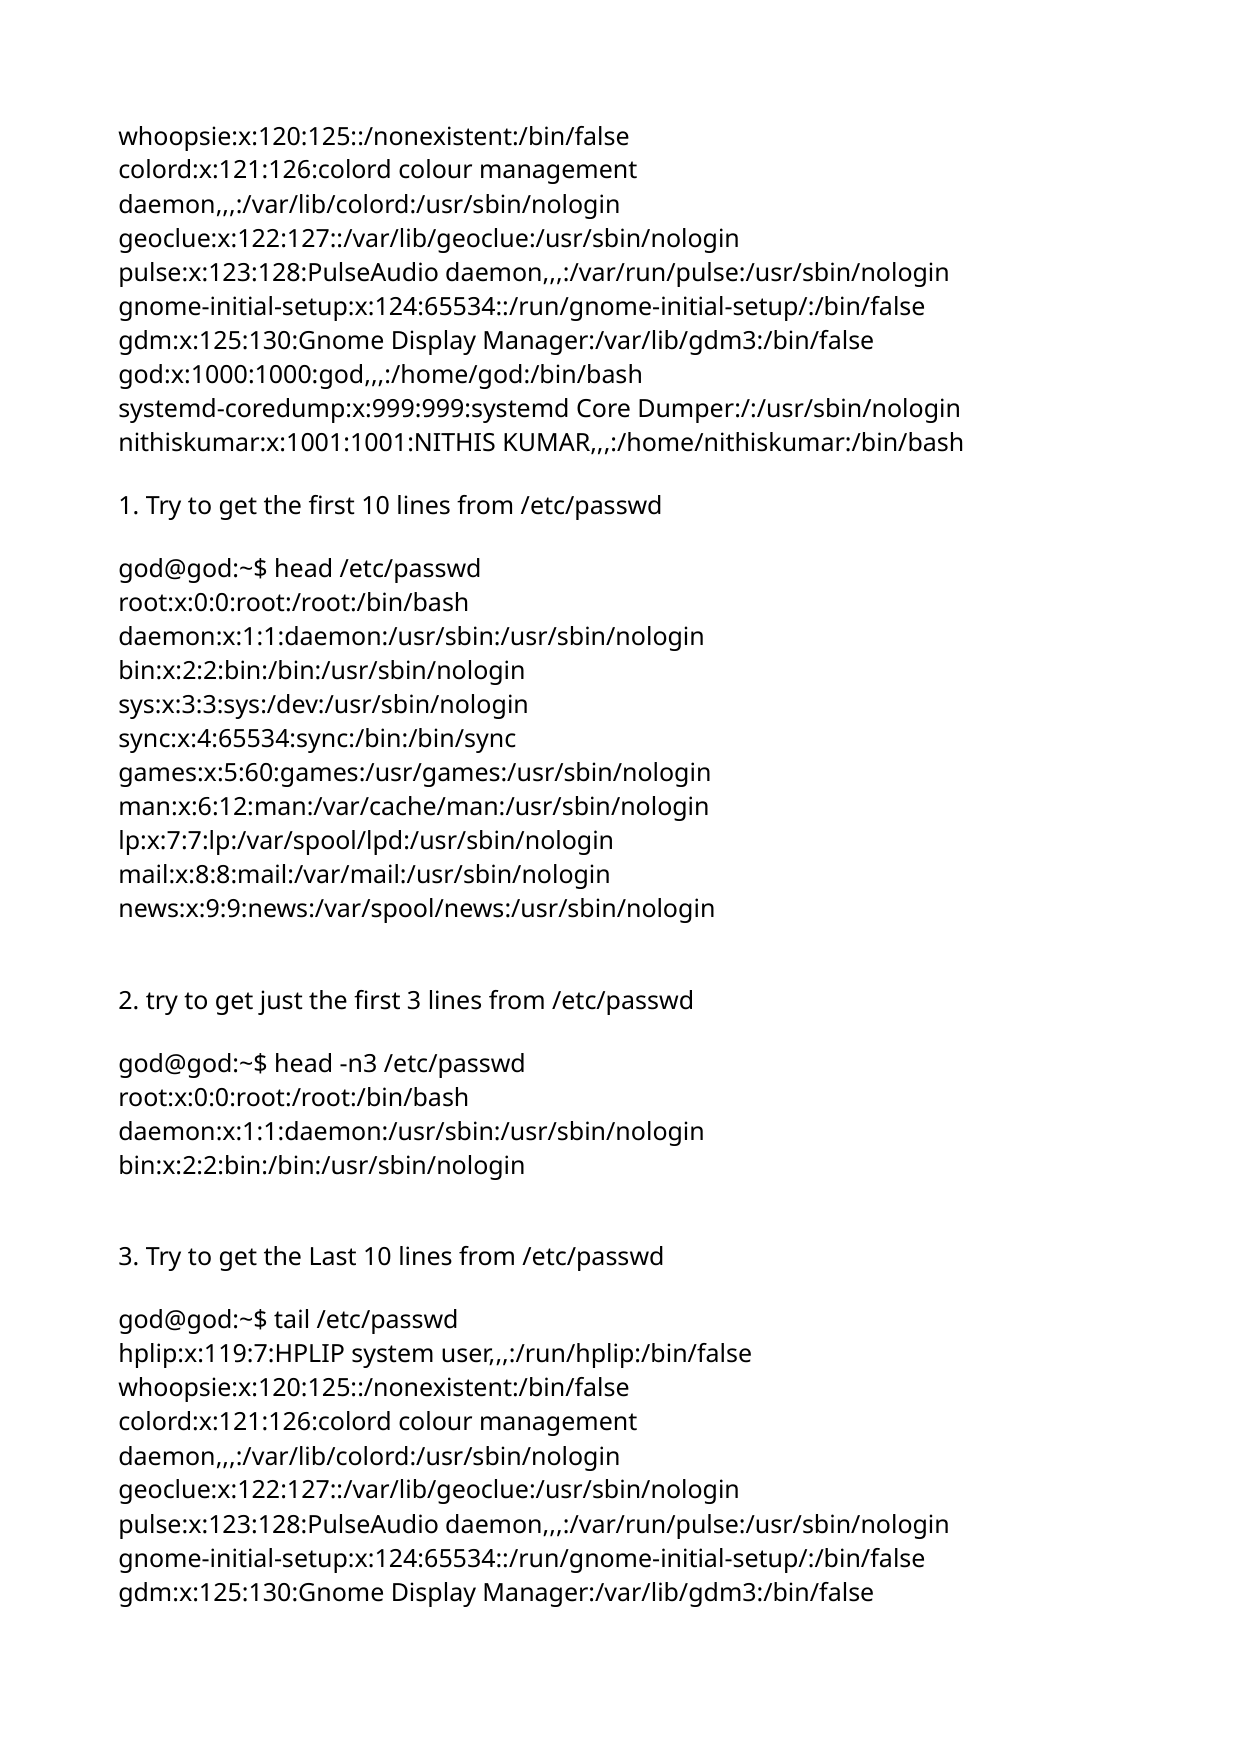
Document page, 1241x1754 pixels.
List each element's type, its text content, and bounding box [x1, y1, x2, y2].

text 3. Try to get the Last 10 lines from /etc/passwd [118, 1239, 1122, 1273]
text colord:x:121:126:colord colour management daemon,,,:/var/lib/colord:/usr/sbin/nologin [118, 1404, 1122, 1472]
text sys:x:3:3:sys:/dev:/usr/sbin/nologin [118, 687, 1122, 721]
text gdm:x:125:130:Gnome Display Manager:/var/lib/gdm3:/bin/false [118, 322, 1122, 357]
text 1. Try to get the first 10 lines from /etc/passwd [118, 487, 1122, 522]
text god@god:~$ tail /etc/passwd [118, 1302, 1122, 1336]
text gnome-initial-setup:x:124:65534::/run/gnome-initial-setup/:/bin/false [118, 1540, 1122, 1574]
text god@god:~$ head -n3 /etc/passwd [118, 1045, 1122, 1079]
text systemd-coredump:x:999:999:systemd Core Dumper:/:/usr/sbin/nologin [118, 391, 1122, 425]
text daemon:x:1:1:daemon:/usr/sbin:/usr/sbin/nologin [118, 1113, 1122, 1147]
text root:x:0:0:root:/root:/bin/bash [118, 584, 1122, 618]
text pulse:x:123:128:PulseAudio daemon,,,:/var/run/pulse:/usr/sbin/nologin [118, 1506, 1122, 1540]
text god:x:1000:1000:god,,,:/home/god:/bin/bash [118, 357, 1122, 391]
text gnome-initial-setup:x:124:65534::/run/gnome-initial-setup/:/bin/false [118, 288, 1122, 322]
text whoopsie:x:120:125::/nonexistent:/bin/false [118, 1370, 1122, 1404]
text man:x:6:12:man:/var/cache/man:/usr/sbin/nologin [118, 789, 1122, 823]
text games:x:5:60:games:/usr/games:/usr/sbin/nologin [118, 755, 1122, 789]
text daemon:x:1:1:daemon:/usr/sbin:/usr/sbin/nologin [118, 618, 1122, 652]
text lp:x:7:7:lp:/var/spool/lpd:/usr/sbin/nologin [118, 823, 1122, 857]
text nithiskumar:x:1001:1001:NITHIS KUMAR,,,:/home/nithiskumar:/bin/bash [118, 425, 1122, 459]
text 2. try to get just the first 3 lines from /etc/passwd [118, 982, 1122, 1017]
text whoopsie:x:120:125::/nonexistent:/bin/false [118, 118, 1122, 152]
text news:x:9:9:news:/var/spool/news:/usr/sbin/nologin [118, 891, 1122, 925]
text gdm:x:125:130:Gnome Display Manager:/var/lib/gdm3:/bin/false [118, 1574, 1122, 1608]
text geoclue:x:122:127::/var/lib/geoclue:/usr/sbin/nologin [118, 1472, 1122, 1506]
text hplip:x:119:7:HPLIP system user,,,:/run/hplip:/bin/false [118, 1336, 1122, 1370]
text bin:x:2:2:bin:/bin:/usr/sbin/nologin [118, 1147, 1122, 1182]
text god@god:~$ head /etc/passwd [118, 550, 1122, 584]
text sync:x:4:65534:sync:/bin:/bin/sync [118, 721, 1122, 755]
text geoclue:x:122:127::/var/lib/geoclue:/usr/sbin/nologin [118, 220, 1122, 254]
text bin:x:2:2:bin:/bin:/usr/sbin/nologin [118, 652, 1122, 687]
text colord:x:121:126:colord colour management daemon,,,:/var/lib/colord:/usr/sbin/nologin [118, 152, 1122, 220]
text mail:x:8:8:mail:/var/mail:/usr/sbin/nologin [118, 857, 1122, 891]
text pulse:x:123:128:PulseAudio daemon,,,:/var/run/pulse:/usr/sbin/nologin [118, 254, 1122, 288]
text root:x:0:0:root:/root:/bin/bash [118, 1079, 1122, 1113]
